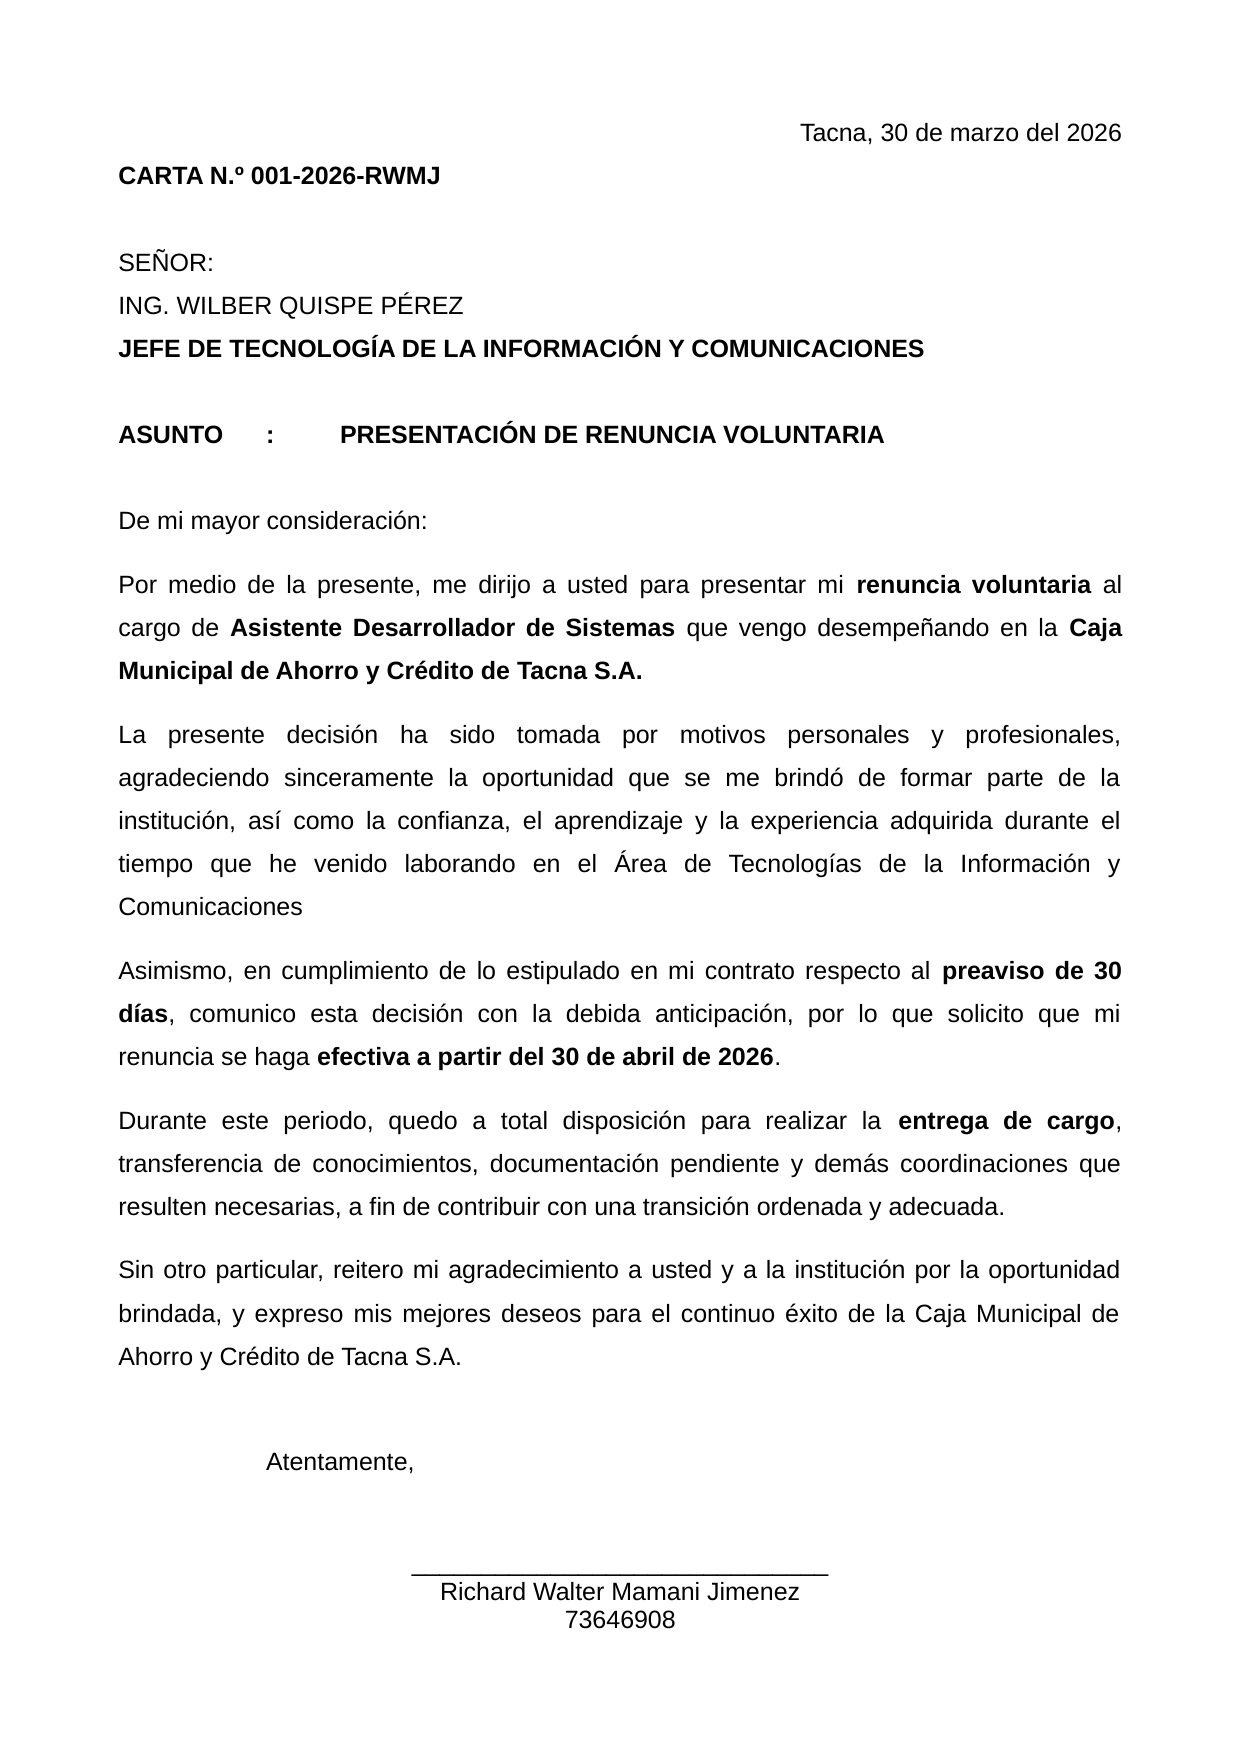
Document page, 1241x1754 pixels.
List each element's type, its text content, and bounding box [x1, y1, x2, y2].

text ING. WILBER QUISPE PÉREZ JEFE DE TECNOLOGÍA DE LA INFORMACIÓN Y COMUNICACIONES [118, 291, 1122, 362]
text CARTA N.º 001-2026-RWMJ [118, 161, 1122, 190]
text De mi mayor consideración: [118, 506, 1122, 535]
text ______________________________ [118, 1548, 1122, 1576]
text Richard Walter Mamani Jimenez [118, 1576, 1122, 1605]
text Asimismo, en cumplimiento de lo estipulado en mi contrato respecto al preaviso de 30 días, comunico esta decisión con la debida anticipación, por lo que solicito que mi renuncia se haga efectiva a partir del 30 de abril de 2026. [118, 956, 1122, 1071]
text Por medio de la presente, me dirijo a usted para presentar mi renuncia voluntaria al cargo de Asistente Desarrollador de Sistemas que vengo desempeñando en la Caja Municipal de Ahorro y Crédito de Tacna S.A. [118, 570, 1122, 685]
text Sin otro particular, reitero mi agradecimiento a usted y a la institución por la oportunidad brindada, y expreso mis mejores deseos para el continuo éxito de la Caja Municipal de Ahorro y Crédito de Tacna S.A. [118, 1256, 1122, 1371]
text Durante este periodo, quedo a total disposición para realizar la entrega de cargo, transferencia de conocimientos, documentación pendiente y demás coordinaciones que resulten necesarias, a fin de contribuir con una transición ordenada y adecuada. [118, 1106, 1122, 1221]
text Atentamente, [118, 1447, 1122, 1476]
text La presente decisión ha sido tomada por motivos personales y profesionales, agradeciendo sinceramente la oportunidad que se me brindó de formar parte de la institución, así como la confianza, el aprendizaje y la experiencia adquirida durante el tiempo que he venido laborando en el Área de Tecnologías de la Información y Comunicaciones [118, 719, 1122, 921]
text Tacna, 30 de marzo del 2026 [118, 118, 1122, 147]
text 73646908 [118, 1605, 1122, 1634]
text ASUNTO : PRESENTACIÓN DE RENUNCIA VOLUNTARIA [118, 420, 1122, 449]
text SEÑOR: [118, 247, 1122, 276]
